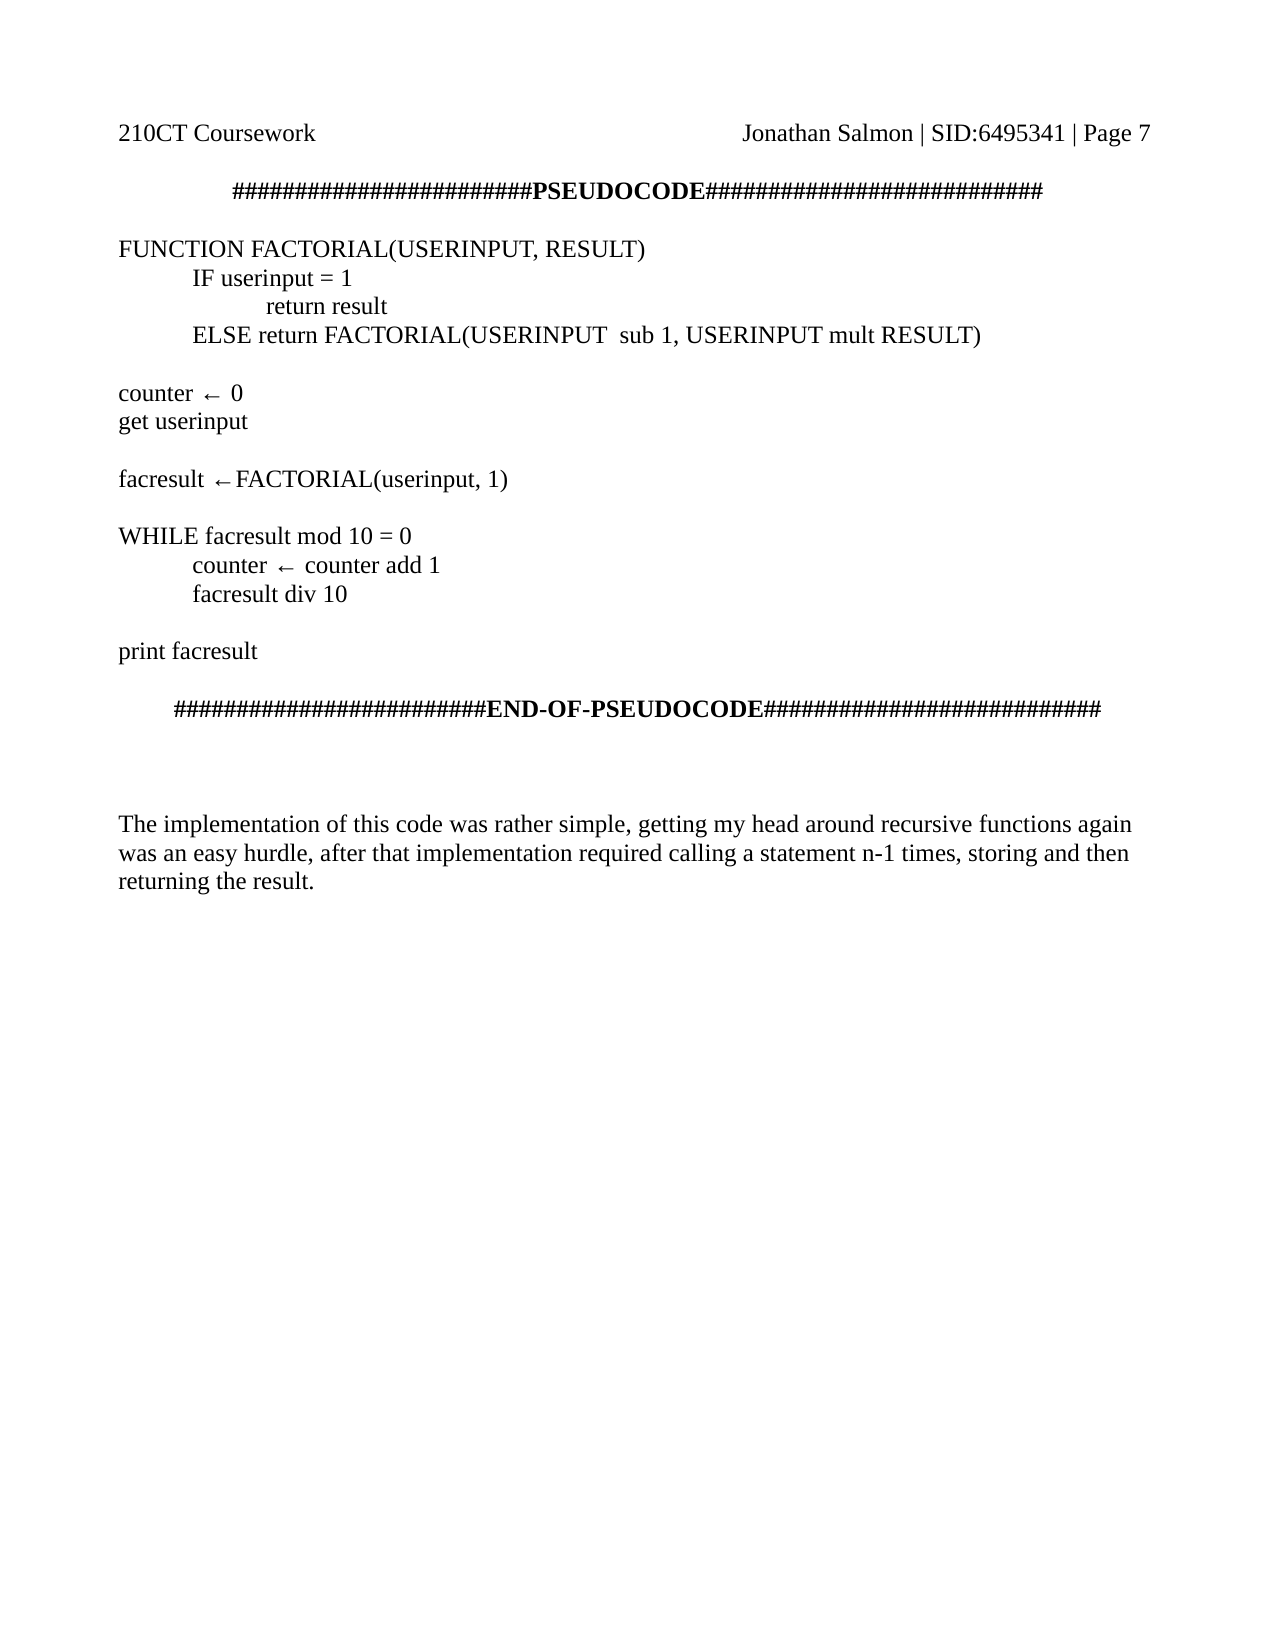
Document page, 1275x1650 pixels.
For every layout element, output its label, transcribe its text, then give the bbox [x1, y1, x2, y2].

text The implementation of this code was rather simple, getting my head around recursive functions again was an easy hurdle, after that implementation required calling a statement n-1 times, storing and then returning the result. [118, 809, 1157, 895]
text IF userinput = 1 [118, 263, 1157, 291]
text FUNCTION FACTORIAL(USERINPUT, RESULT) [118, 234, 1157, 263]
text counter ← 0 [118, 378, 1157, 406]
text #########################END-OF-PSEUDOCODE########################### [118, 694, 1157, 723]
text WHILE facresult mod 10 = 0 [118, 521, 1157, 550]
text ########################PSEUDOCODE########################### [118, 176, 1157, 205]
text get userinput [118, 406, 1157, 435]
text counter ← counter add 1 [118, 550, 1157, 579]
text facresult div 10 [118, 579, 1157, 608]
text facresult ←FACTORIAL(userinput, 1) [118, 464, 1157, 493]
text return result [118, 291, 1157, 320]
text ELSE return FACTORIAL(USERINPUT sub 1, USERINPUT mult RESULT) [118, 320, 1157, 349]
text print facresult [118, 636, 1157, 665]
